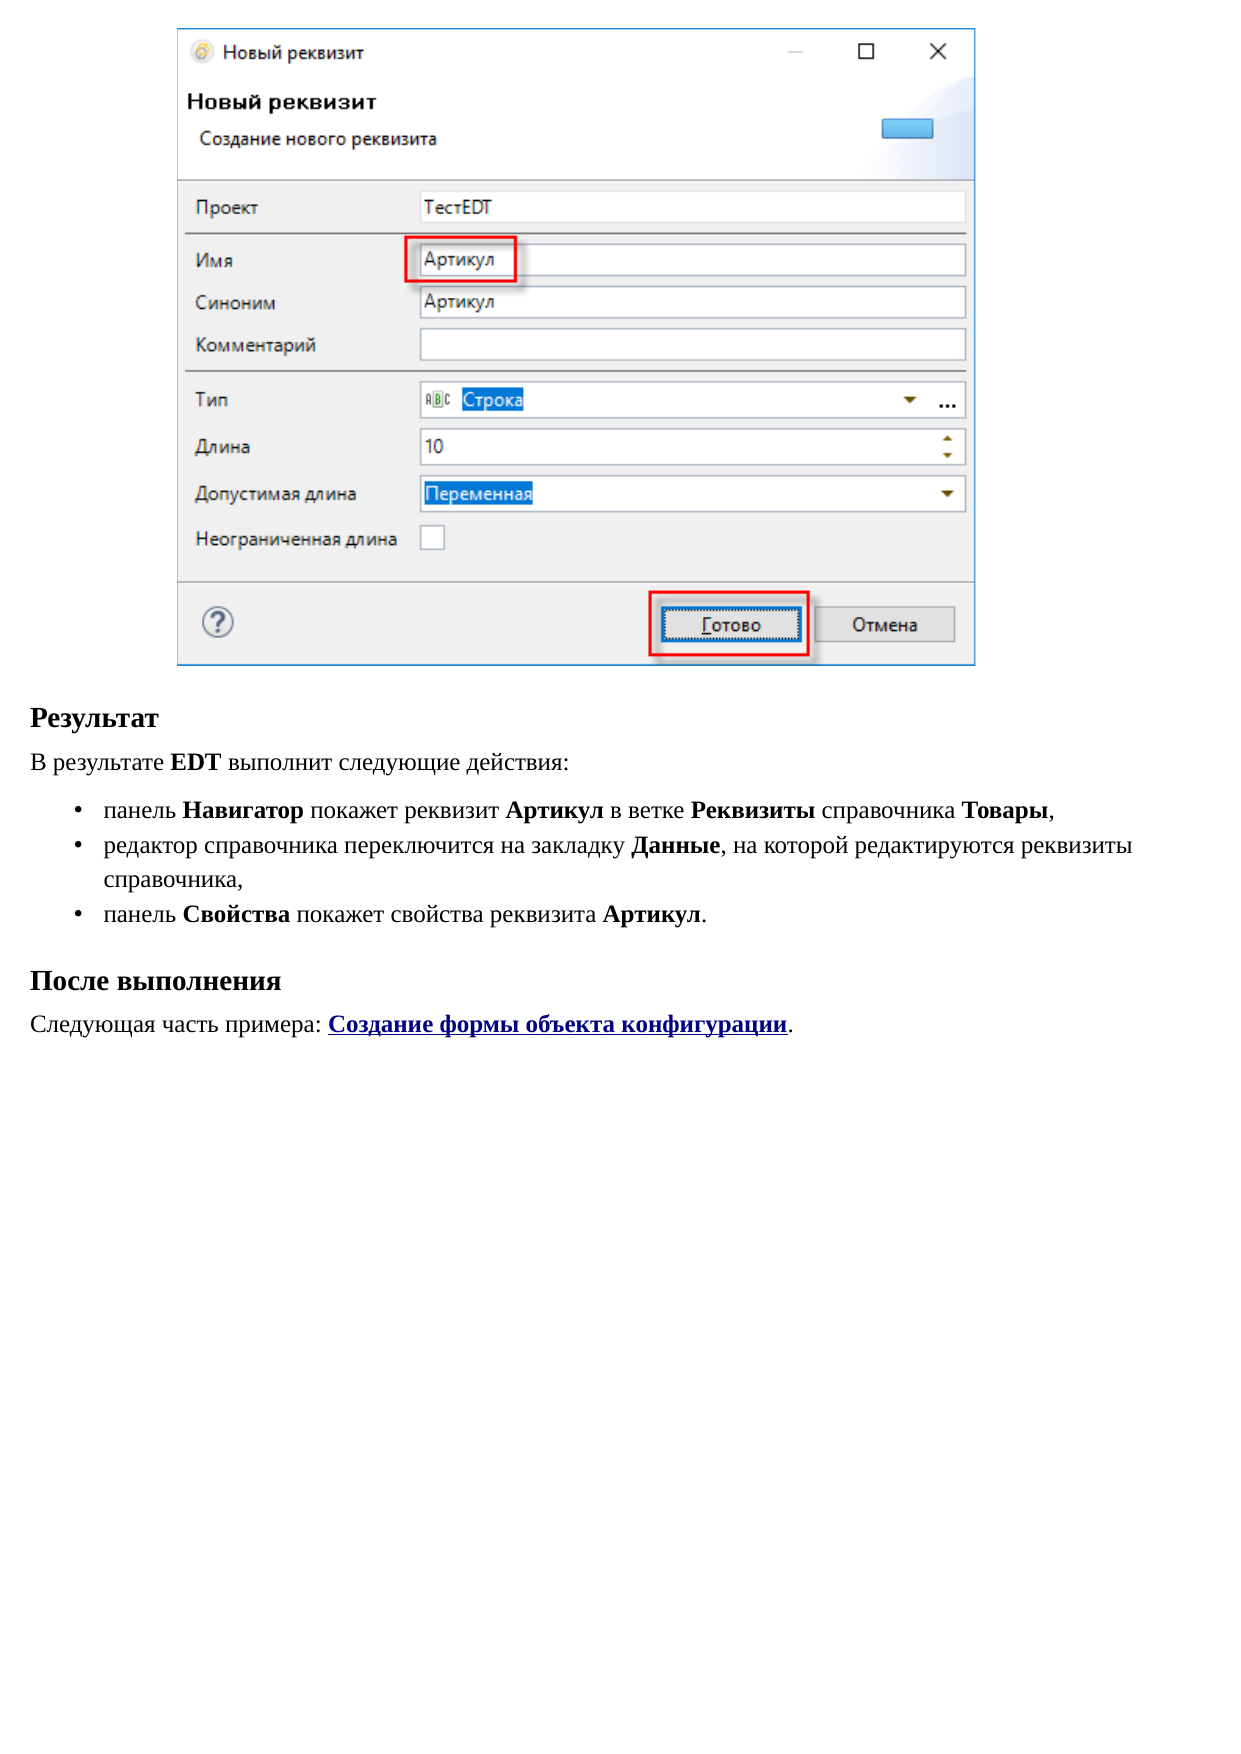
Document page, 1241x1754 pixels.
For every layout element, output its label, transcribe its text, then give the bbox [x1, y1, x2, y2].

list панель Навигатор покажет реквизит Артикул в ветке Реквизиты справочника Товары, [74, 796, 1211, 824]
list редактор справочника переключится на закладку Данные, на которой редактируются реквизиты справочника, [74, 830, 1211, 893]
subtitle После выполнения [30, 963, 1211, 996]
subtitle Результат [30, 701, 1211, 734]
picture [177, 28, 976, 666]
text Следующая часть примера: Создание формы объекта конфигурации. [30, 1009, 1211, 1037]
list панель Свойства покажет свойства реквизита Артикул. [74, 899, 1211, 928]
text В результате EDT выполнит следующие действия: [30, 747, 1211, 775]
